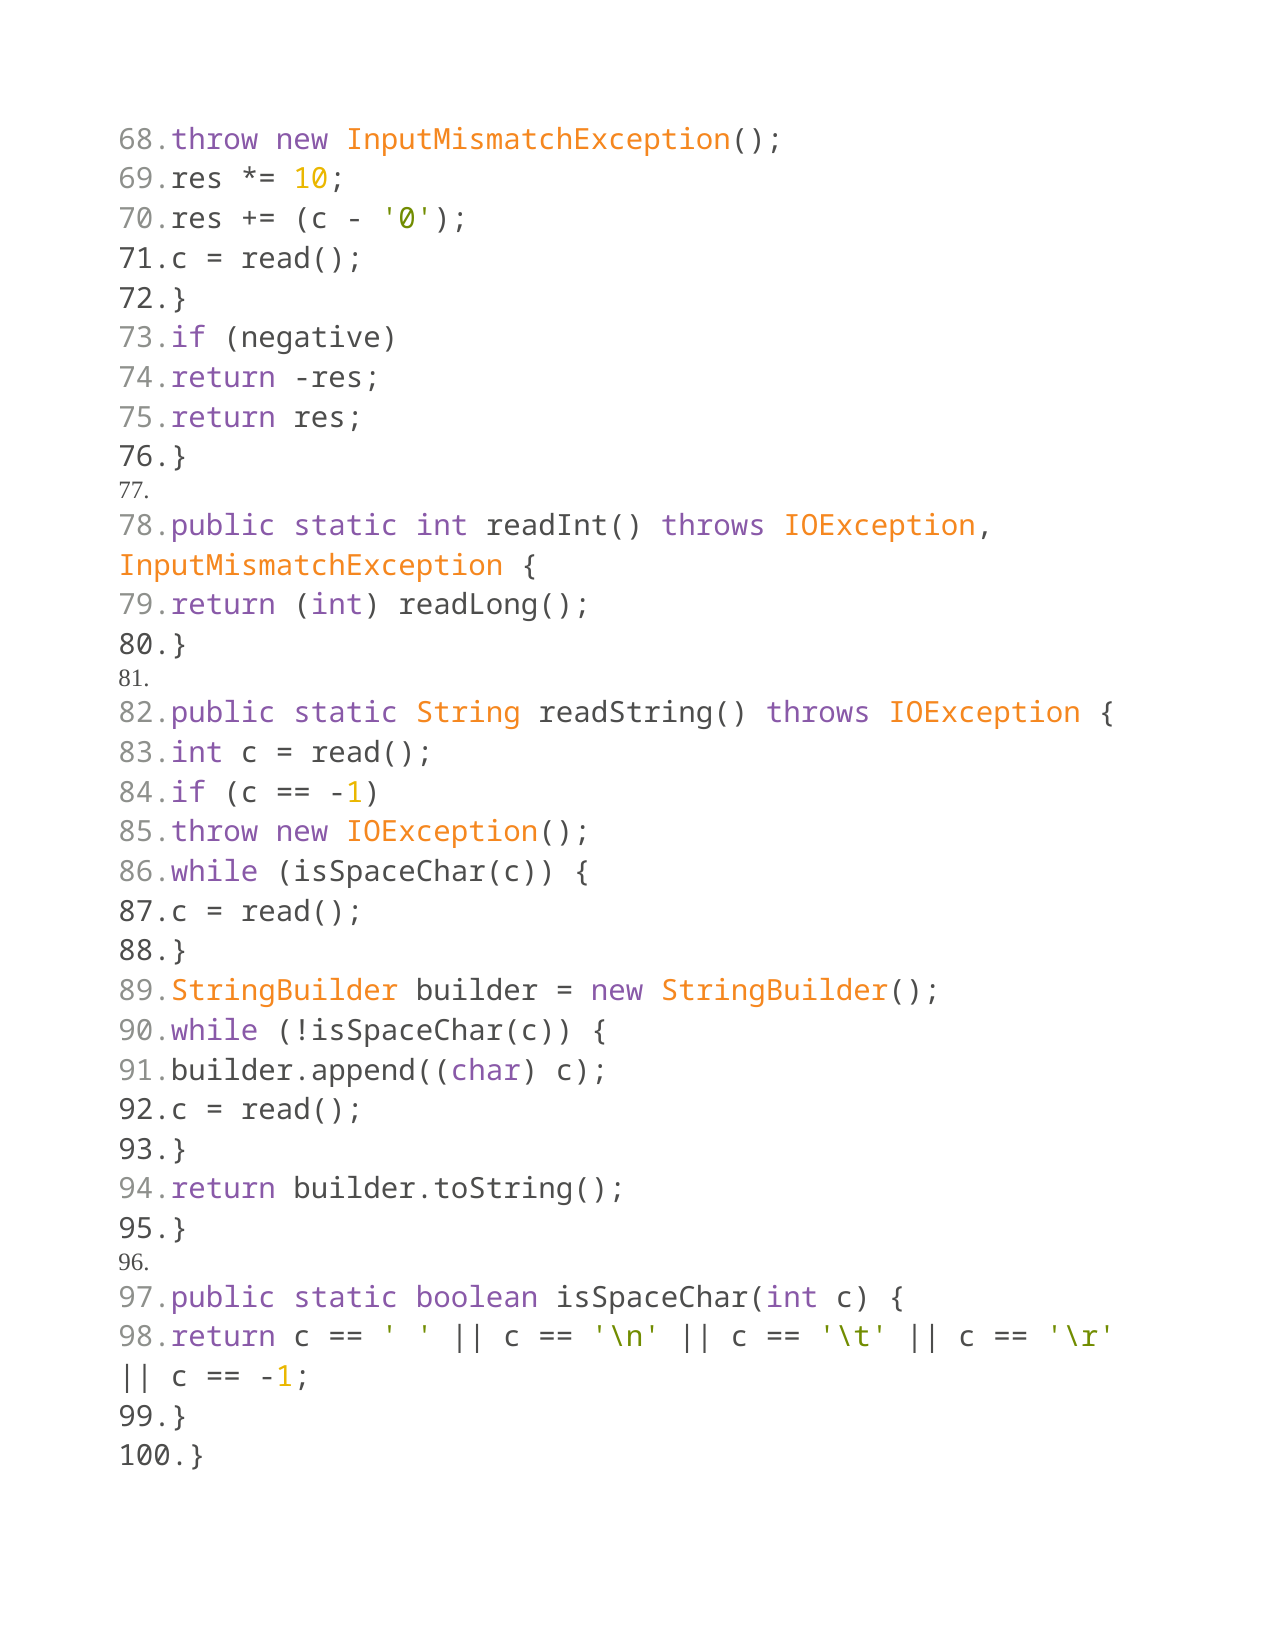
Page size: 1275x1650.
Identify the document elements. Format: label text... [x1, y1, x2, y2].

list int c = read(); [118, 731, 1157, 771]
list StringBuilder builder = new StringBuilder(); [118, 969, 1157, 1009]
list res += (c - '0'); [118, 197, 1157, 237]
list res *= 10; [118, 158, 1157, 197]
list public static int readInt() throws IOException, InputMismatchException { [118, 504, 1157, 583]
list return c == ' ' || c == '\n' || c == '\t' || c == '\r' || c == -1; [118, 1316, 1157, 1395]
list } [118, 930, 1157, 969]
list } [118, 1128, 1157, 1168]
list throw new InputMismatchException(); [118, 118, 1157, 158]
list c = read(); [118, 1088, 1157, 1128]
list return (int) readLong(); [118, 583, 1157, 623]
list } [118, 277, 1157, 317]
list while (isSpaceChar(c)) { [118, 850, 1157, 890]
list while (!isSpaceChar(c)) { [118, 1009, 1157, 1049]
list } [118, 436, 1157, 475]
list builder.append((char) c); [118, 1049, 1157, 1088]
list } [118, 1435, 1157, 1474]
list if (negative) [118, 317, 1157, 356]
list throw new IOException(); [118, 811, 1157, 850]
list } [118, 1207, 1157, 1247]
list public static String readString() throws IOException { [118, 692, 1157, 731]
list } [118, 1395, 1157, 1435]
list public static boolean isSpaceChar(int c) { [118, 1276, 1157, 1316]
list c = read(); [118, 237, 1157, 277]
list return -res; [118, 356, 1157, 396]
list if (c == -1) [118, 771, 1157, 811]
list return builder.toString(); [118, 1168, 1157, 1207]
list c = read(); [118, 890, 1157, 930]
list return res; [118, 396, 1157, 436]
list } [118, 623, 1157, 663]
